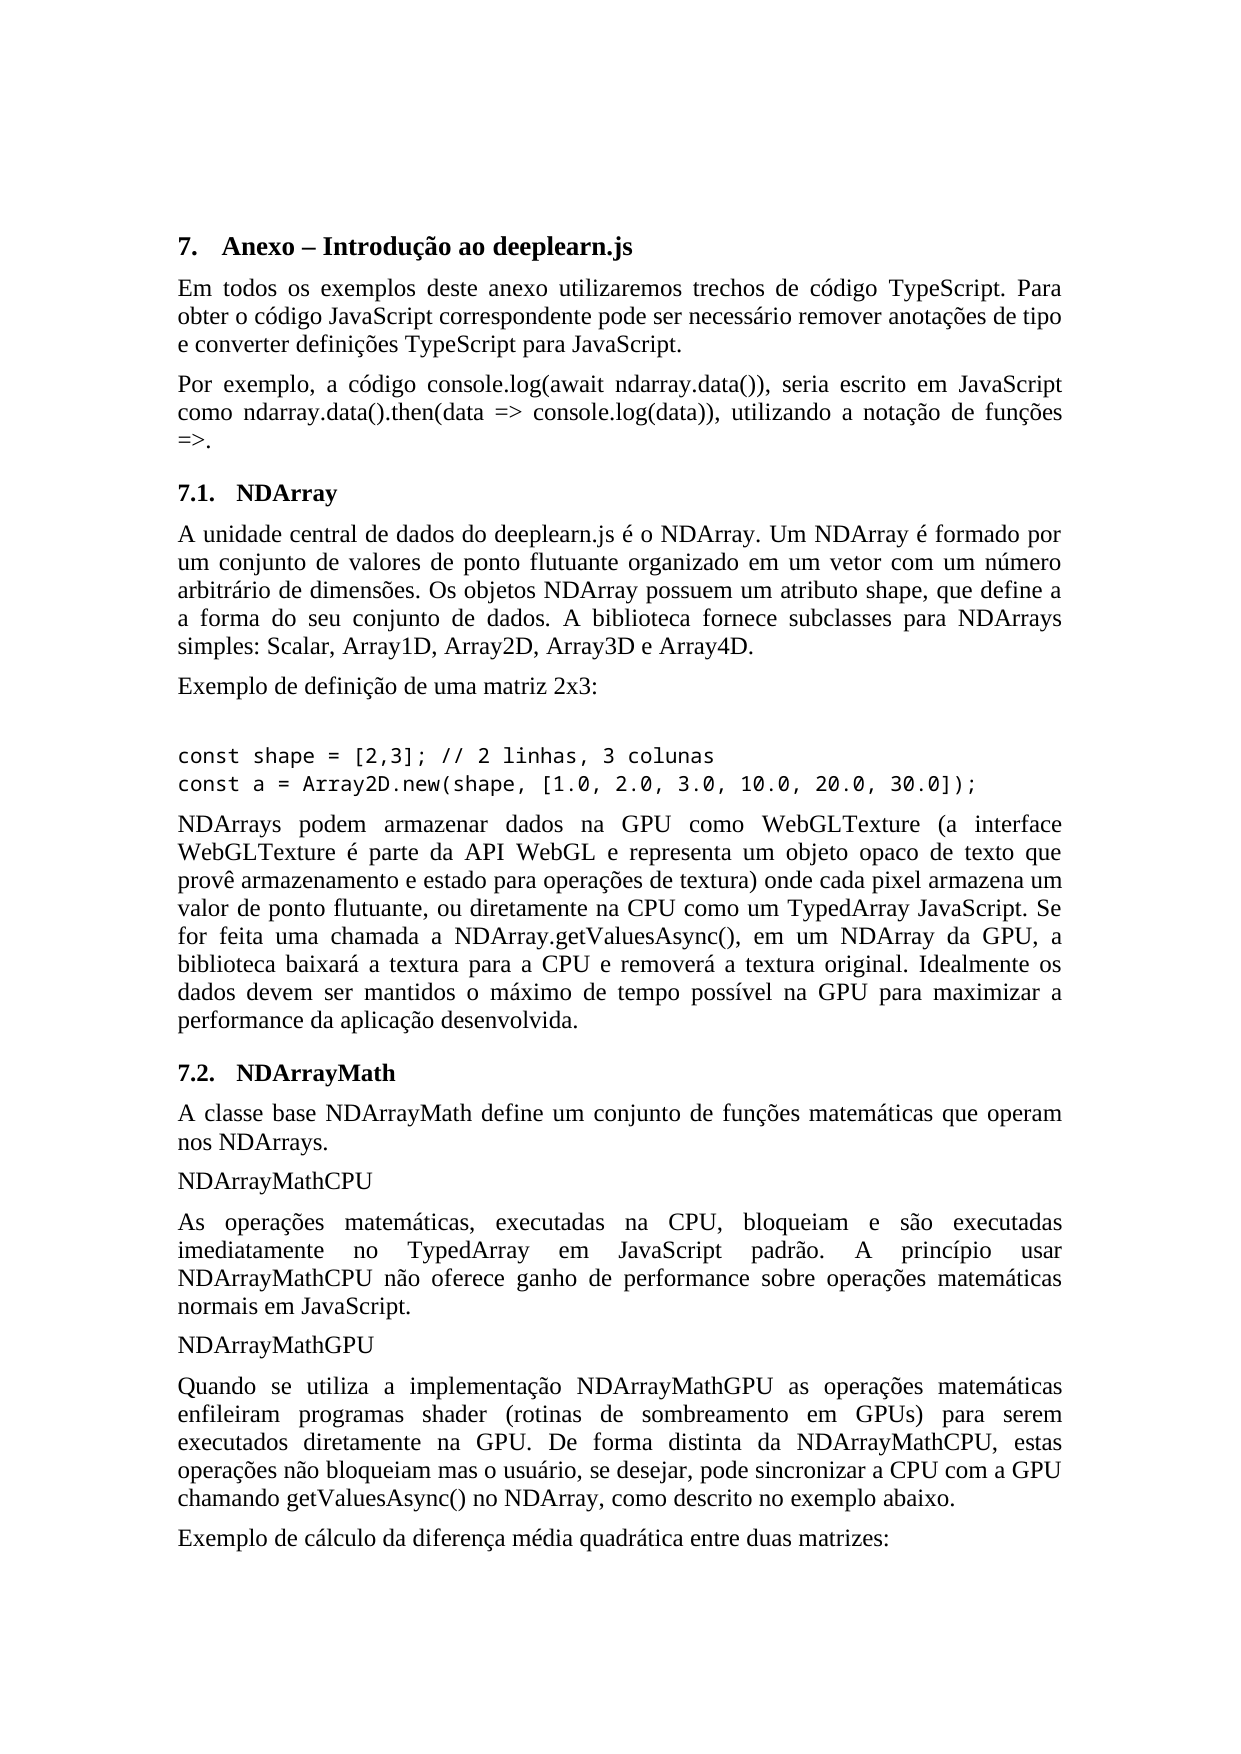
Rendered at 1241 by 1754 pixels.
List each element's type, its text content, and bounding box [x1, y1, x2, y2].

title NDArrayMathCPU [177, 1167, 1063, 1195]
text Por exemplo, a código console.log(await ndarray.data()), seria escrito em JavaScript como ndarray.data().then(data => console.log(data)), utilizando a notação de funções =>. [177, 370, 1063, 454]
text Em todos os exemplos deste anexo utilizaremos trechos de código TypeScript. Para obter o código JavaScript correspondente pode ser necessário remover anotações de tipo e converter definições TypeScript para JavaScript. [177, 274, 1063, 358]
text const shape = [2,3]; // 2 linhas, 3 colunas [177, 741, 1063, 769]
text NDArrays podem armazenar dados na GPU como WebGLTexture (a interface WebGLTexture é parte da API WebGL e representa um objeto opaco de texto que provê armazenamento e estado para operações de textura) onde cada pixel armazena um valor de ponto flutuante, ou diretamente na CPU como um TypedArray JavaScript. Se for feita uma chamada a NDArray.getValuesAsync(), em um NDArray da GPU, a biblioteca baixará a textura para a CPU e removerá a textura original. Idealmente os dados devem ser mantidos o máximo de tempo possível na GPU para maximizar a performance da aplicação desenvolvida. [177, 810, 1063, 1034]
title NDArrayMath [177, 1059, 1063, 1087]
title NDArray [177, 479, 1063, 507]
text A unidade central de dados do deeplearn.js é o NDArray. Um NDArray é formado por um conjunto de valores de ponto flutuante organizado em um vetor com um número arbitrário de dimensões. Os objetos NDArray possuem um atributo shape, que define a a forma do seu conjunto de dados. A biblioteca fornece subclasses para NDArrays simples: Scalar, Array1D, Array2D, Array3D e Array4D. [177, 519, 1063, 660]
text Exemplo de definição de uma matriz 2x3: [177, 672, 1063, 700]
text Exemplo de cálculo da diferença média quadrática entre duas matrizes: [177, 1524, 1063, 1552]
title Anexo – Introdução ao deeplearn.js [177, 231, 1063, 261]
text As operações matemáticas, executadas na CPU, bloqueiam e são executadas imediatamente no TypedArray em JavaScript padrão. A princípio usar NDArrayMathCPU não oferece ganho de performance sobre operações matemáticas normais em JavaScript. [177, 1208, 1063, 1320]
text Quando se utiliza a implementação NDArrayMathGPU as operações matemáticas enfileiram programas shader (rotinas de sombreamento em GPUs) para serem executados diretamente na GPU. De forma distinta da NDArrayMathCPU, estas operações não bloqueiam mas o usuário, se desejar, pode sincronizar a CPU com a GPU chamando getValuesAsync() no NDArray, como descrito no exemplo abaixo. [177, 1372, 1063, 1512]
text A classe base NDArrayMath define um conjunto de funções matemáticas que operam nos NDArrays. [177, 1099, 1063, 1155]
title NDArrayMathGPU [177, 1331, 1063, 1359]
text const a = Array2D.new(shape, [1.0, 2.0, 3.0, 10.0, 20.0, 30.0]); [177, 769, 1063, 798]
